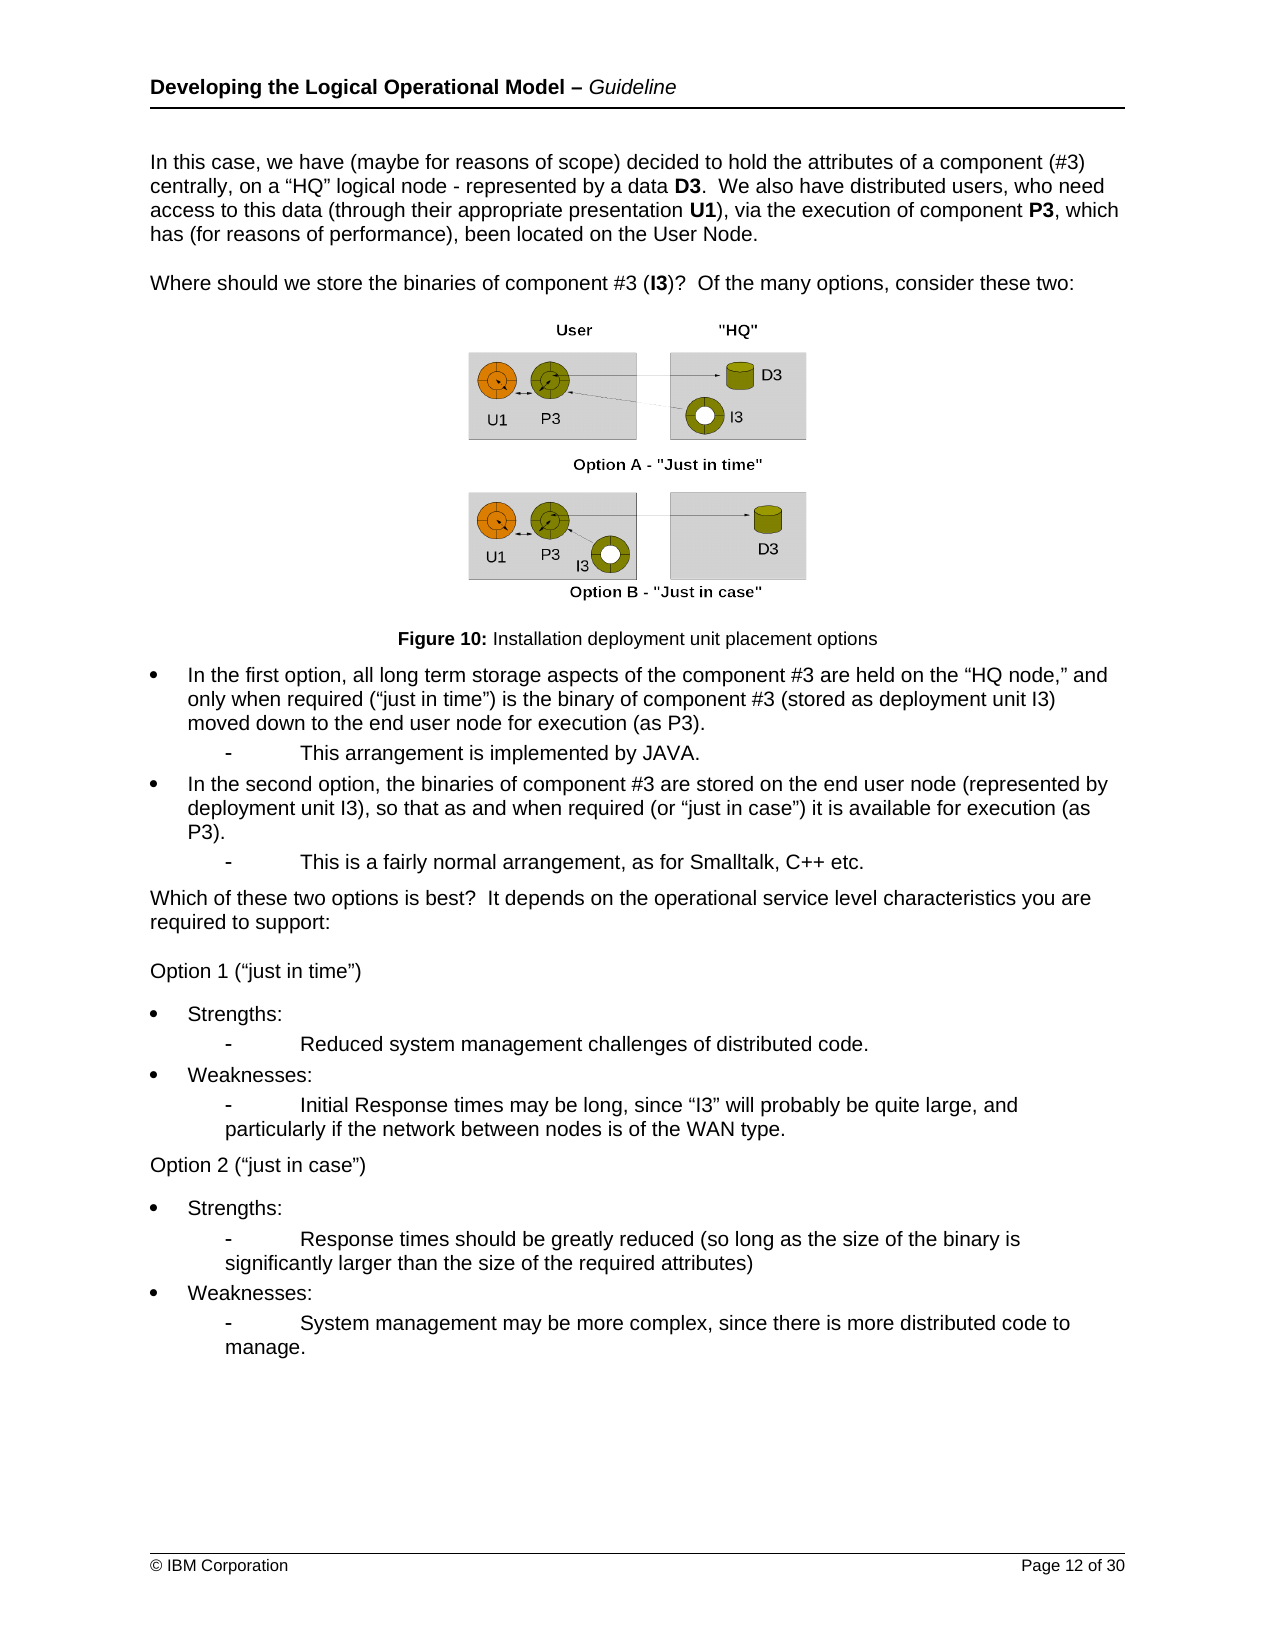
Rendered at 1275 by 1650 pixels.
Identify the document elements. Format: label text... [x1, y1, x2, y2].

list In the first option, all long term storage aspects of the component #3 are held on the “HQ node,” and only when required (“just in time”) is the binary of component #3 (stored as deployment unit I3) moved down to the end user node for execution (as P3). [150, 663, 1125, 735]
text Figure 10: Installation deployment unit placement options [150, 628, 1125, 649]
list Initial Response times may be long, since “I3” will probably be quite large, and particularly if the network between nodes is of the WAN type. [225, 1093, 1125, 1141]
text Option 1 (“just in time”) [150, 959, 1125, 983]
list Response times should be greatly reduced (so long as the size of the binary is significantly larger than the size of the required attributes) [225, 1226, 1125, 1274]
list Reduced system management challenges of distributed code. [225, 1032, 1125, 1056]
list System management may be more complex, since there is more distributed code to manage. [225, 1311, 1125, 1359]
list Weaknesses: [150, 1062, 1125, 1087]
list In the second option, the binaries of component #3 are stored on the end user node (represented by deployment unit I3), so that as and when required (or “just in case”) it is available for execution (as P3). [150, 771, 1125, 843]
list This arrangement is implemented by JAVA. [225, 741, 1125, 765]
list Weaknesses: [150, 1281, 1125, 1305]
text In this case, we have (maybe for reasons of scope) decided to hold the attributes of a component (#3) centrally, on a “HQ” logical node - represented by a data D3. We also have distributed users, who need access to this data (through their appropriate presentation U1), via the execution of component P3, which has (for reasons of performance), been located on the User Node. [150, 150, 1125, 246]
text Where should we store the binaries of component #3 (I3)? Of the many options, consider these two: [150, 271, 1125, 295]
list Strengths: [150, 1002, 1125, 1026]
list Strengths: [150, 1196, 1125, 1220]
list This is a fairly normal arrangement, as for Smalltalk, C++ etc. [225, 850, 1125, 874]
text Which of these two options is best? It depends on the operational service level characteristics you are required to support: [150, 886, 1125, 934]
text Option 2 (“just in case”) [150, 1153, 1125, 1177]
